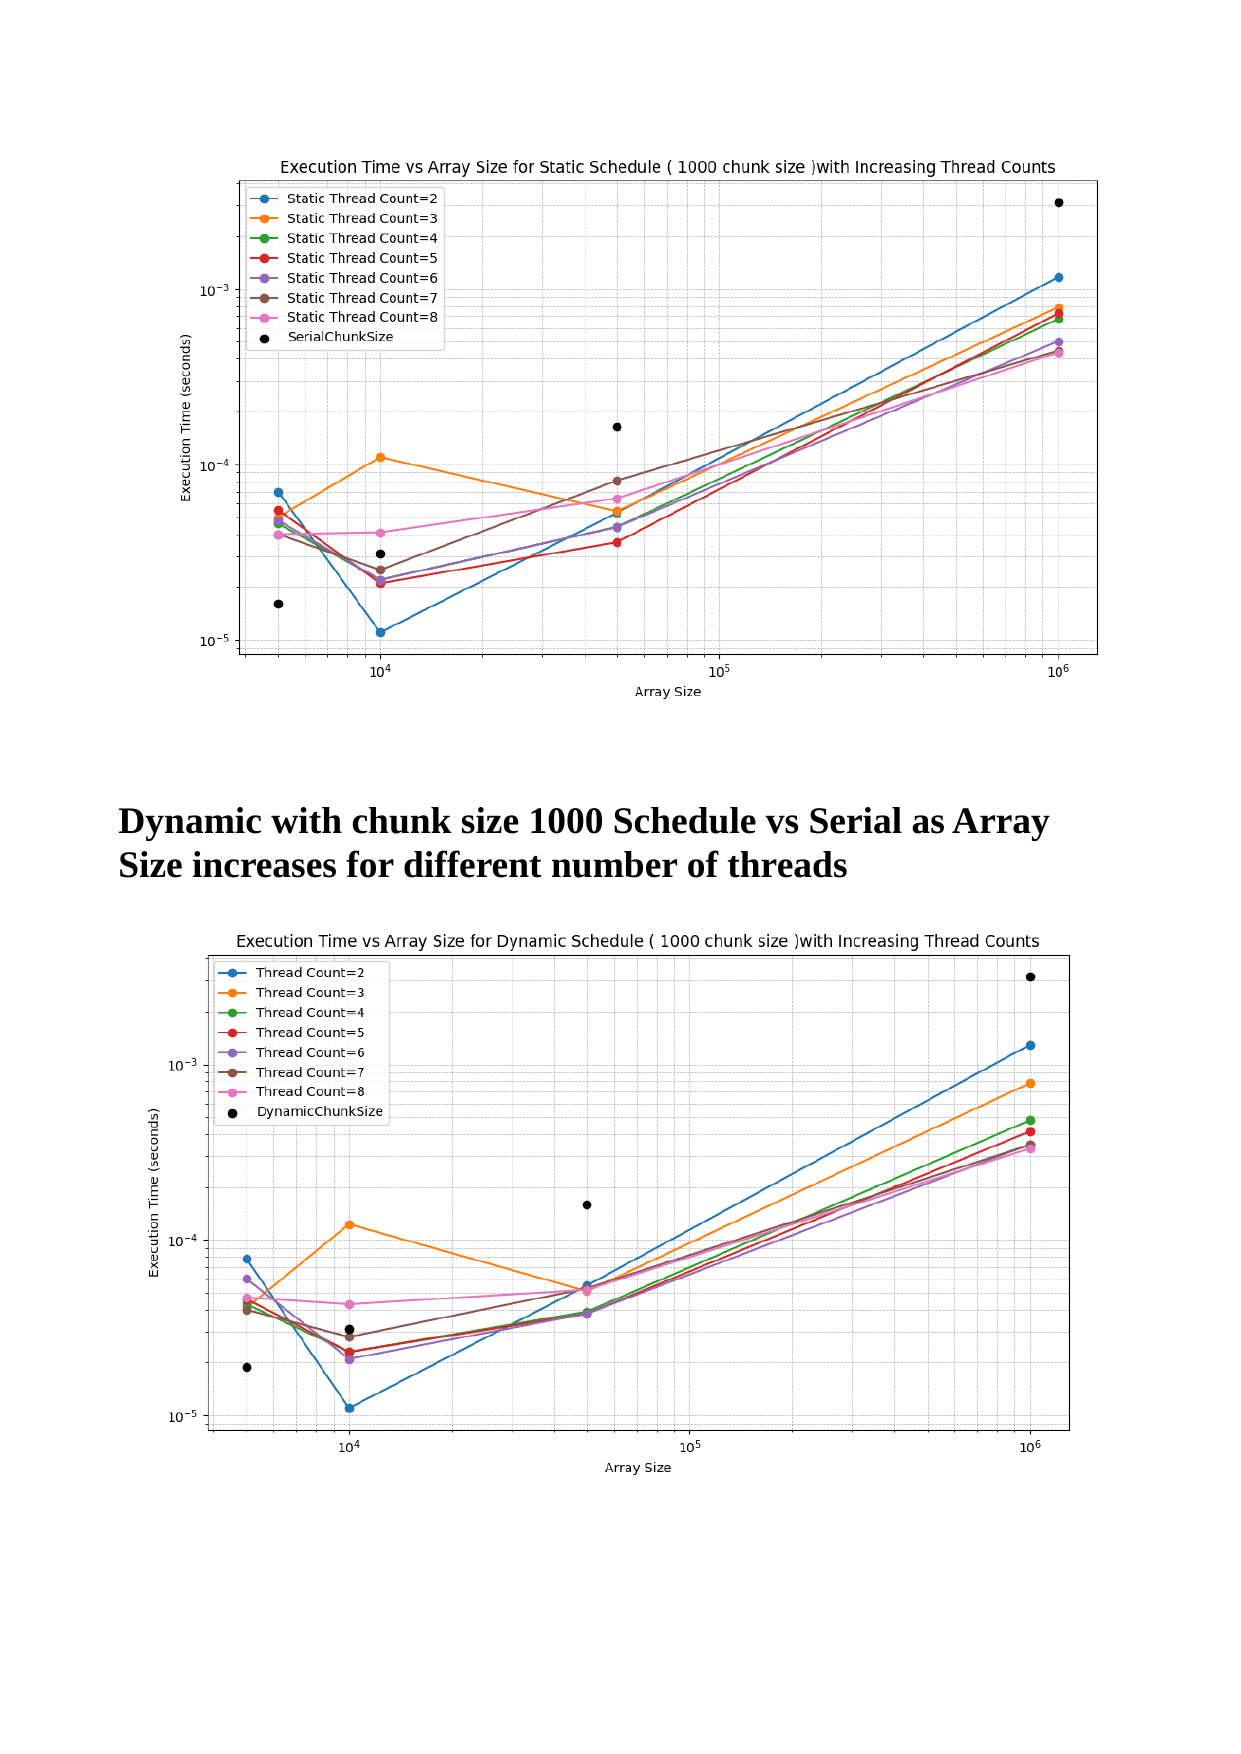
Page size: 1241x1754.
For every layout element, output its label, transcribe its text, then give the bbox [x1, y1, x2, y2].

text Dynamic with chunk size 1000 Schedule vs Serial as Array Size increases for different number of threads [118, 799, 1122, 885]
picture [165, 145, 1111, 713]
picture [133, 919, 1083, 1489]
